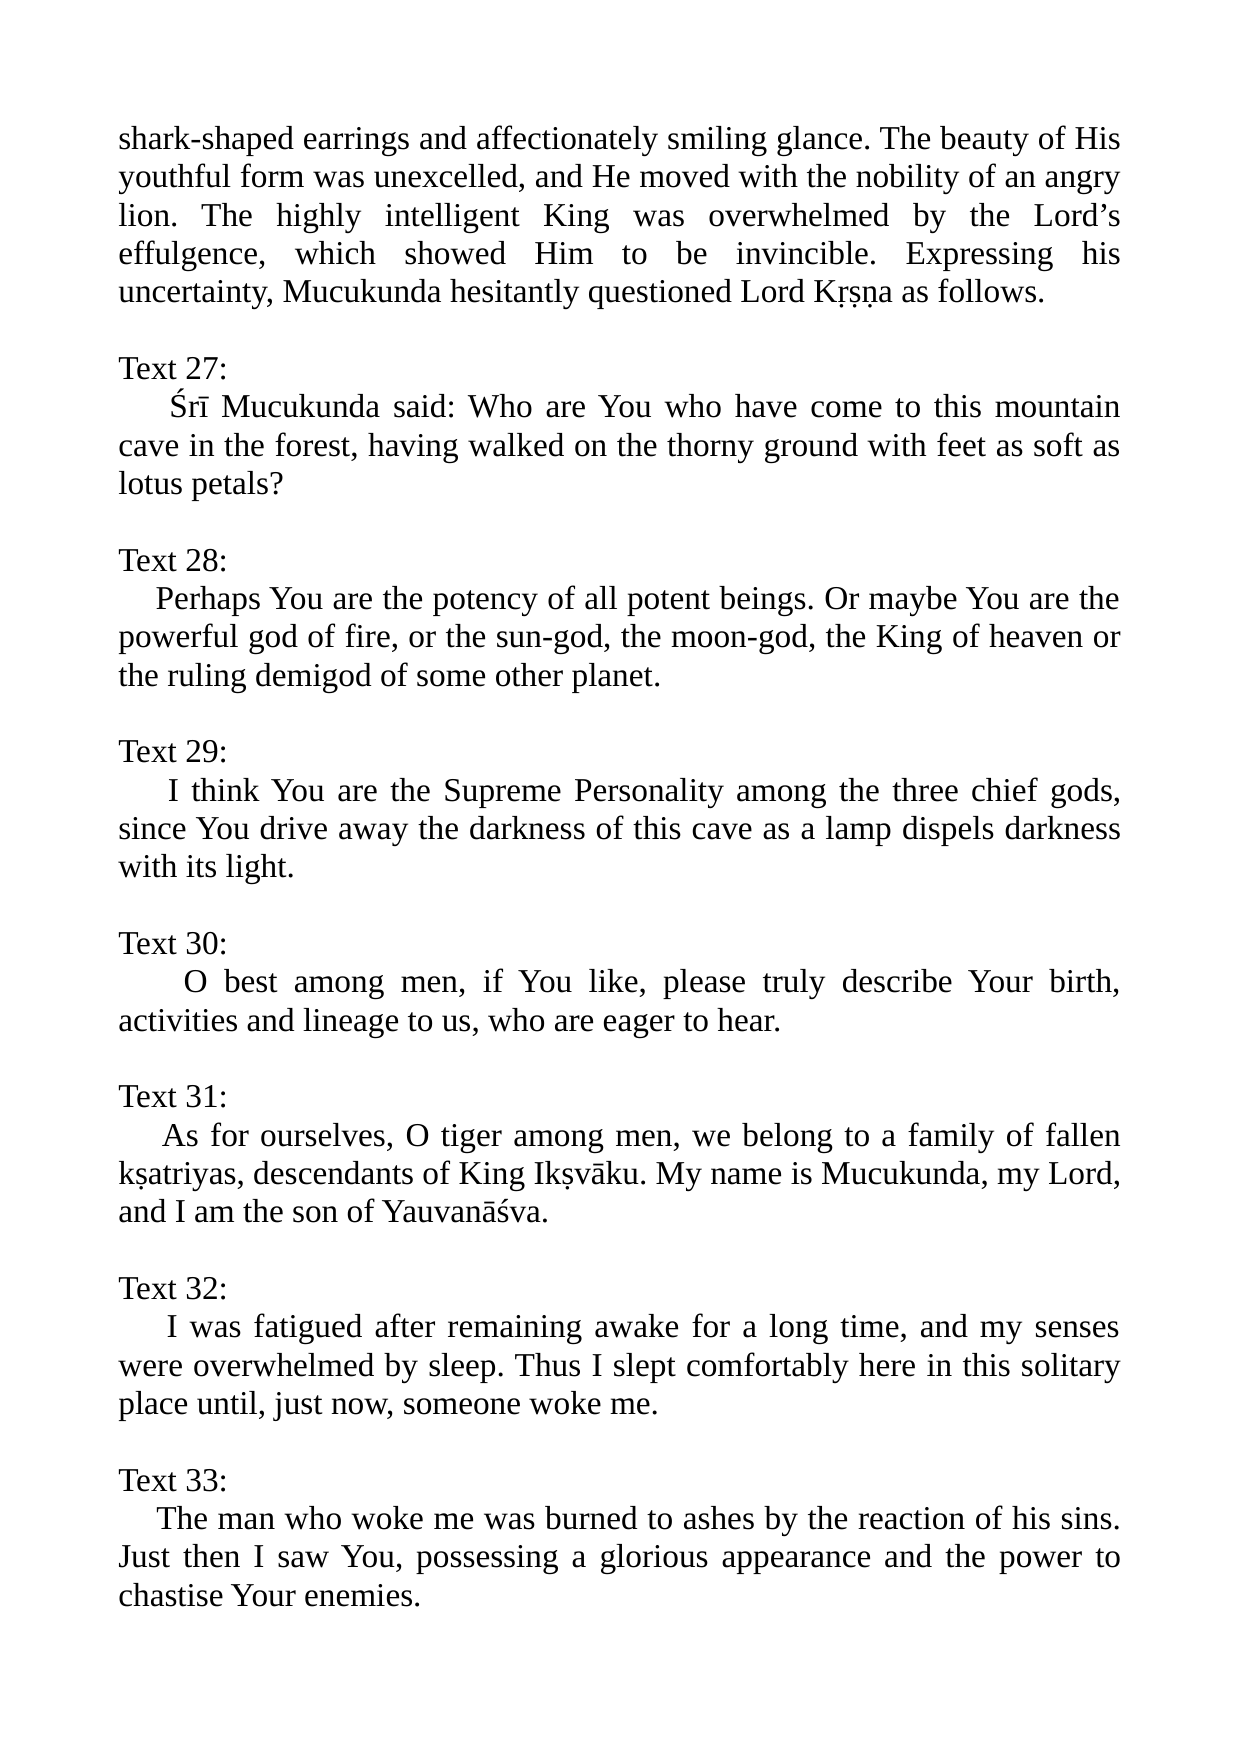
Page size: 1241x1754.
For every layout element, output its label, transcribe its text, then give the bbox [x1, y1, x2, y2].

text I was fatigued after remaining awake for a long time, and my senses were overwhelmed by sleep. Thus I slept comfortably here in this solitary place until, just now, someone woke me. [118, 1306, 1122, 1421]
text The man who woke me was burned to ashes by the reaction of his sins. Just then I saw You, possessing a glorious appearance and the power to chastise Your enemies. [118, 1498, 1122, 1613]
text shark-shaped earrings and affectionately smiling glance. The beauty of His youthful form was unexcelled, and He moved with the nobility of an angry lion. The highly intelligent King was overwhelmed by the Lord’s effulgence, which showed Him to be invincible. Expressing his uncertainty, Mucukunda hesitantly questioned Lord Kṛṣṇa as follows. [118, 118, 1122, 310]
text Text 28: [118, 540, 1122, 578]
text O best among men, if You like, please truly describe Your birth, activities and lineage to us, who are eager to hear. [118, 961, 1122, 1038]
text Perhaps You are the potency of all potent beings. Or maybe You are the powerful god of fire, or the sun-god, the moon-god, the King of heaven or the ruling demigod of some other planet. [118, 578, 1122, 693]
text Text 32: [118, 1268, 1122, 1306]
text Text 29: [118, 731, 1122, 770]
text As for ourselves, O tiger among men, we belong to a family of fallen kṣatriyas, descendants of King Ikṣvāku. My name is Mucukunda, my Lord, and I am the son of Yauvanāśva. [118, 1115, 1122, 1230]
text I think You are the Supreme Personality among the three chief gods, since You drive away the darkness of this cave as a lamp dispels darkness with its light. [118, 770, 1122, 885]
text Śrī Mucukunda said: Who are You who have come to this mountain cave in the forest, having walked on the thorny ground with feet as soft as lotus petals? [118, 386, 1122, 501]
text Text 31: [118, 1076, 1122, 1115]
text Text 30: [118, 923, 1122, 961]
text Text 33: [118, 1460, 1122, 1498]
text Text 27: [118, 348, 1122, 386]
